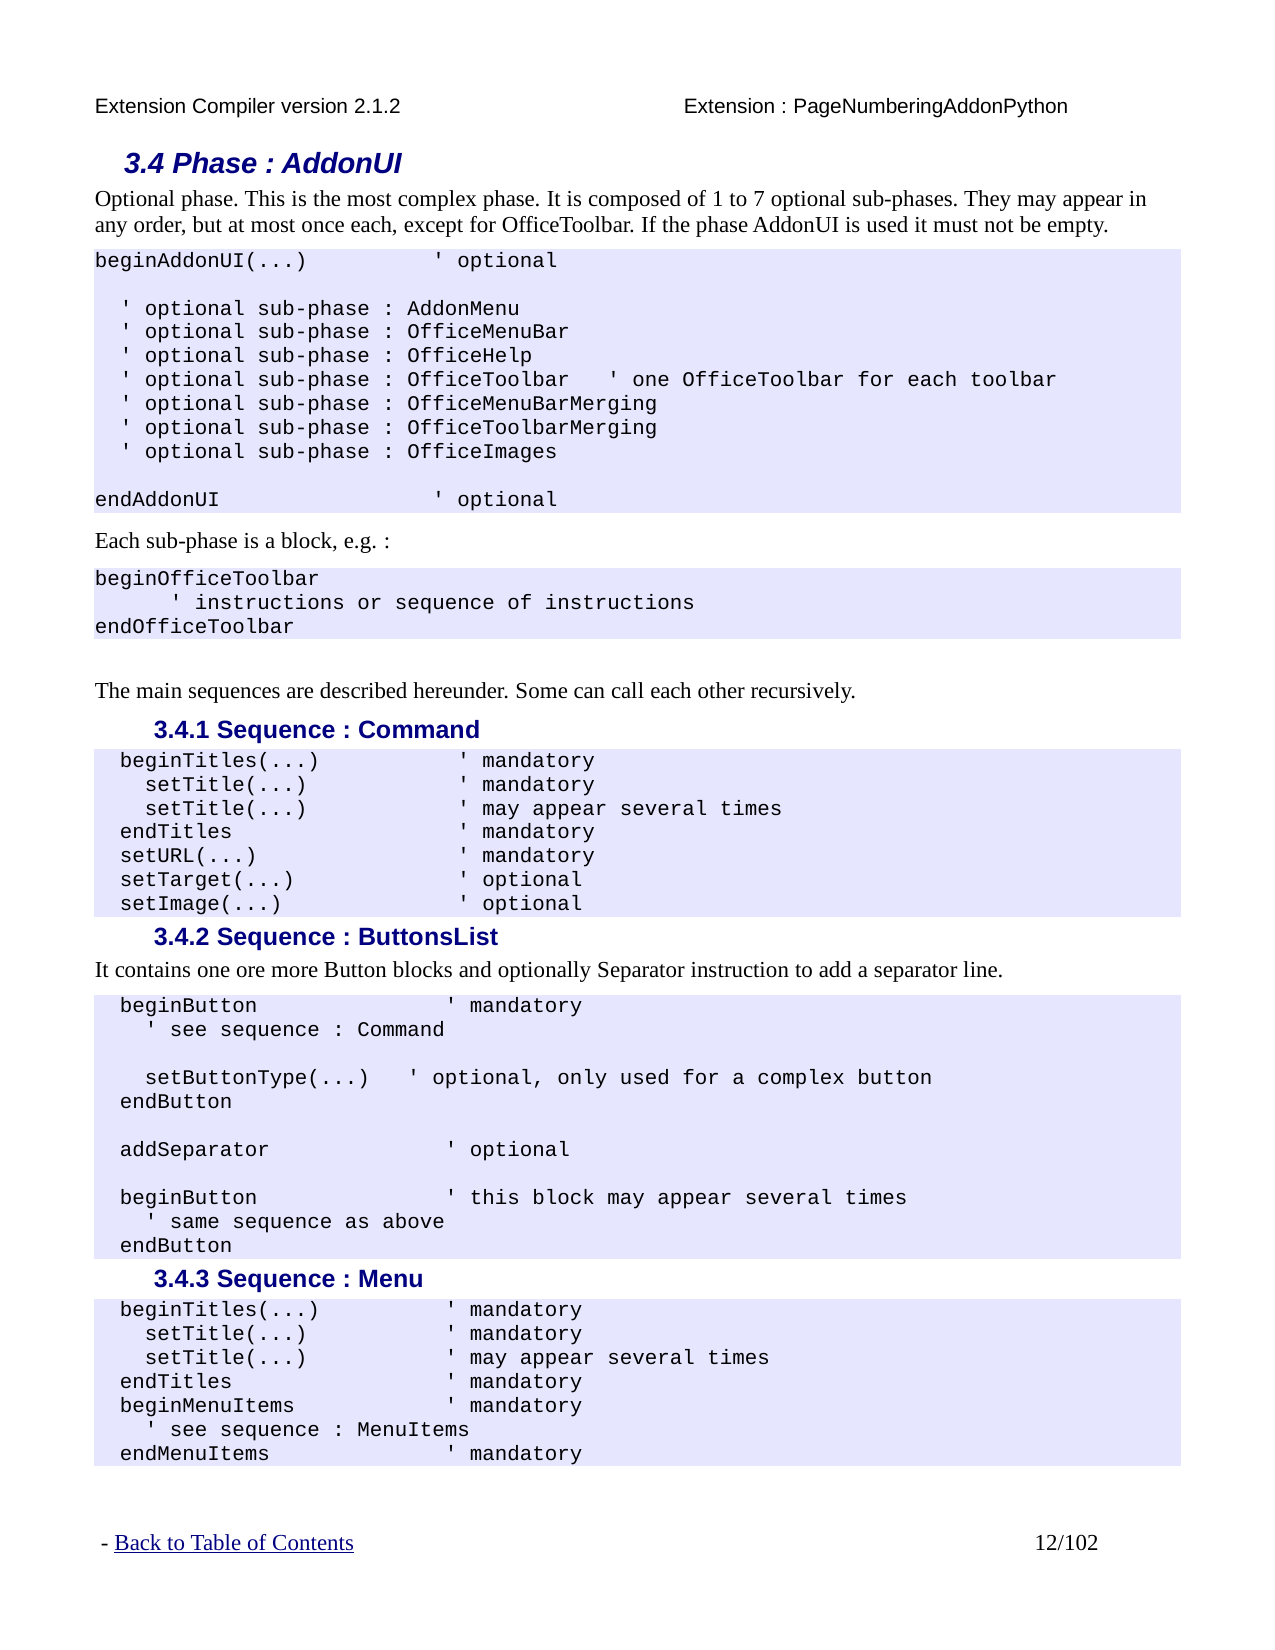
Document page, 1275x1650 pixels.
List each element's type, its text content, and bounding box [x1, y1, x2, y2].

text Each sub-phase is a block, e.g. : [94, 528, 1181, 553]
text beginTitles(...) ' mandatory [94, 1299, 1181, 1323]
text beginButton ' this block may appear several times [94, 1187, 1181, 1211]
text endTitles ' mandatory [94, 821, 1181, 845]
text ' optional sub-phase : OfficeToolbarMerging [94, 417, 1181, 441]
text addSeparator ' optional [94, 1139, 1181, 1163]
text setTitle(...) ' mandatory [94, 773, 1181, 797]
text endAddonUI ' optional [94, 489, 1181, 513]
text Optional phase. This is the most complex phase. It is composed of 1 to 7 optional sub-phases. They may appear in any order, but at most once each, except for OfficeToolbar. If the phase AddonUI is used it must not be empty. [94, 186, 1181, 237]
text beginMenuItems ' mandatory [94, 1394, 1181, 1418]
text ' see sequence : Command [94, 1019, 1181, 1043]
text beginButton ' mandatory [94, 995, 1181, 1019]
text beginAddonUI(...) ' optional [94, 249, 1181, 273]
text setTitle(...) ' mandatory [94, 1323, 1181, 1347]
text endMenuItems ' mandatory [94, 1442, 1181, 1466]
subtitle Sequence : Menu [153, 1265, 1181, 1293]
text It contains one ore more Button blocks and optionally Separator instruction to add a separator line. [94, 957, 1181, 983]
text setTitle(...) ' may appear several times [94, 797, 1181, 821]
text setTarget(...) ' optional [94, 869, 1181, 893]
text setButtonType(...) ' optional, only used for a complex button [94, 1067, 1181, 1091]
text endButton [94, 1091, 1181, 1115]
text The main sequences are described hereunder. Some can call each other recursively. [94, 678, 1181, 703]
text setTitle(...) ' may appear several times [94, 1347, 1181, 1371]
text ' optional sub-phase : OfficeToolbar ' one OfficeToolbar for each toolbar [94, 369, 1181, 393]
text setURL(...) ' mandatory [94, 845, 1181, 869]
text ' same sequence as above [94, 1211, 1181, 1235]
subtitle Sequence : ButtonsList [153, 923, 1181, 951]
text ' optional sub-phase : OfficeMenuBarMerging [94, 393, 1181, 417]
subtitle Phase : AddonUI [124, 147, 1181, 180]
text beginOfficeToolbar [94, 568, 1181, 592]
text ' see sequence : MenuItems [94, 1418, 1181, 1442]
subtitle Sequence : Command [153, 716, 1181, 744]
text ' optional sub-phase : OfficeImages [94, 441, 1181, 465]
text setImage(...) ' optional [94, 893, 1181, 917]
text ' optional sub-phase : OfficeHelp [94, 345, 1181, 369]
text ' instructions or sequence of instructions [94, 592, 1181, 616]
text endOfficeToolbar [94, 616, 1181, 639]
text endTitles ' mandatory [94, 1371, 1181, 1394]
text beginTitles(...) ' mandatory [94, 749, 1181, 773]
text ' optional sub-phase : AddonMenu [94, 297, 1181, 321]
text ' optional sub-phase : OfficeMenuBar [94, 321, 1181, 345]
text endButton [94, 1235, 1181, 1259]
